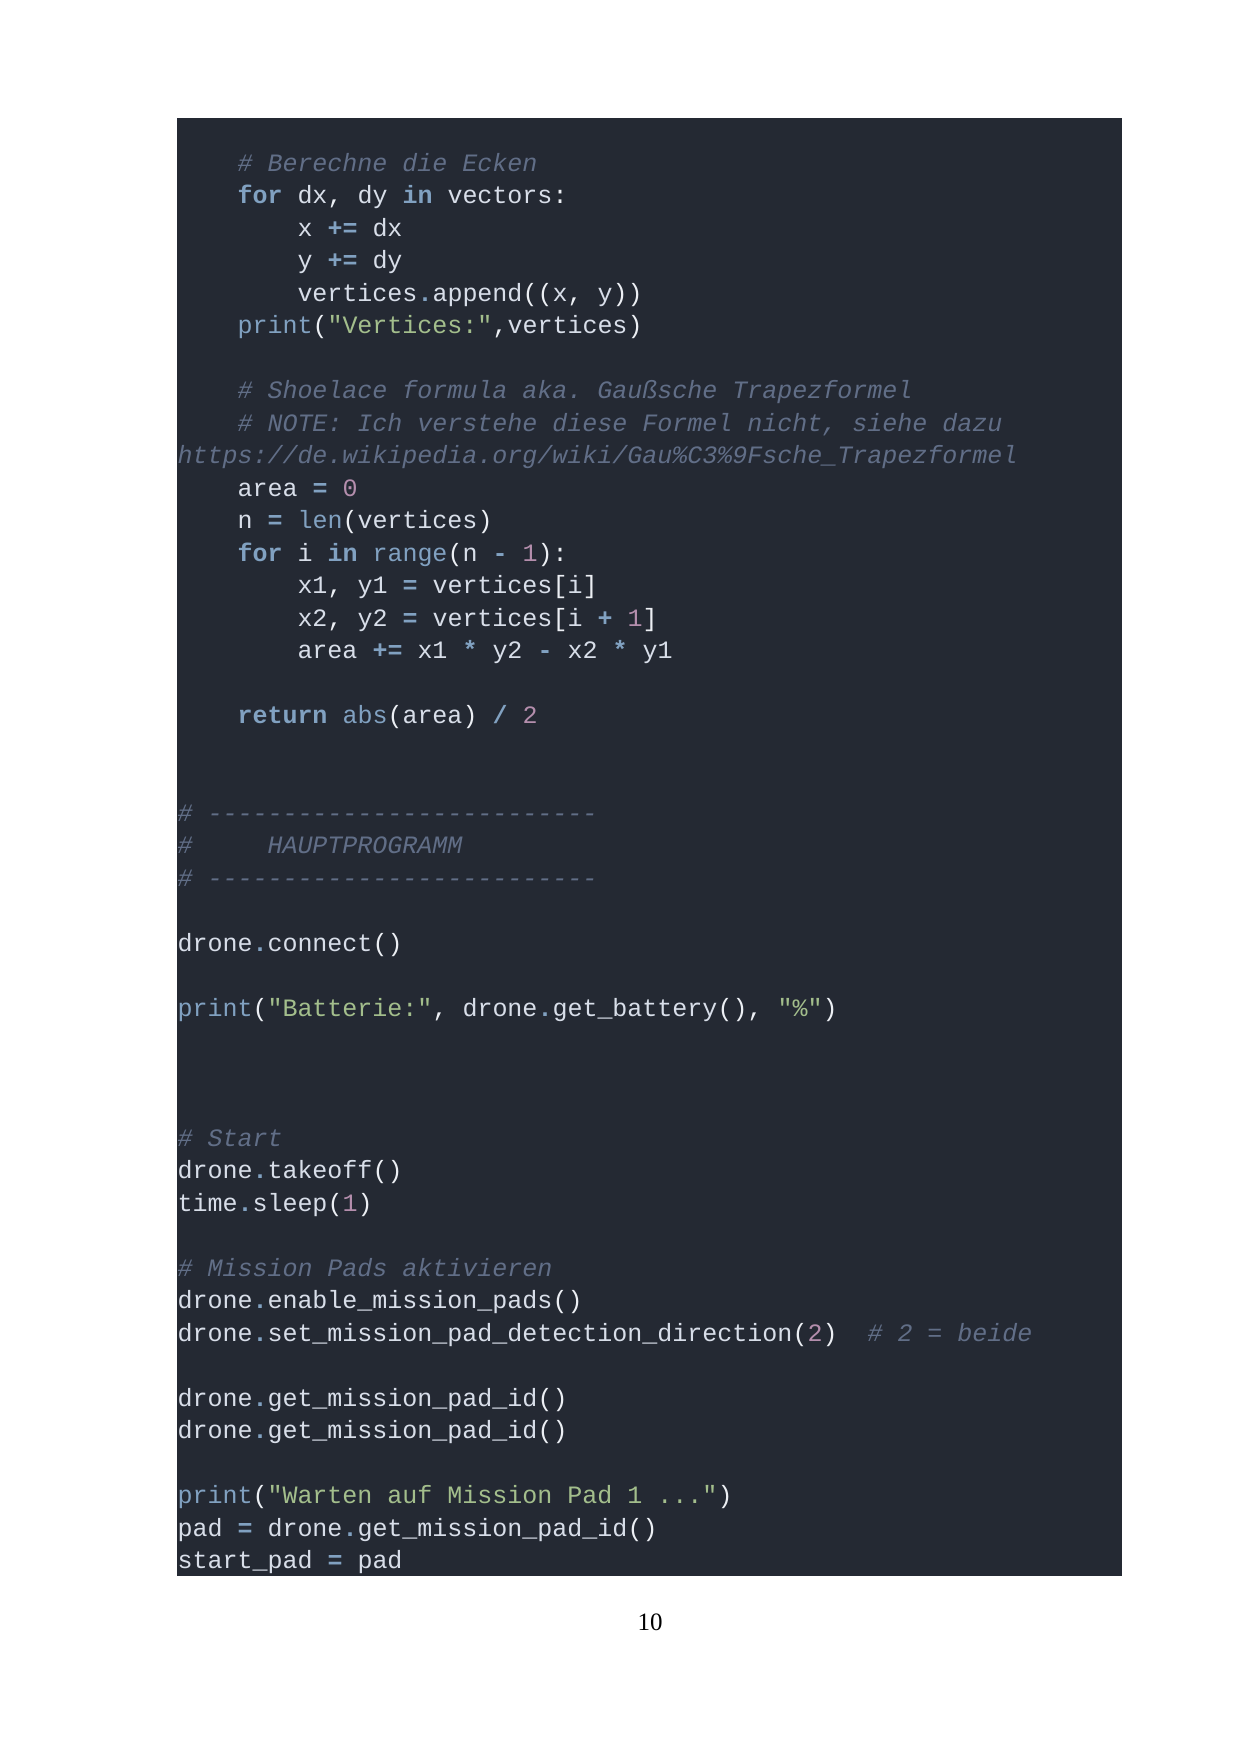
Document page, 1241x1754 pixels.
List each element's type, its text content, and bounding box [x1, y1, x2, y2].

text # Berechne die Ecken for dx, dy in vectors: x += dx y += dy vertices.append((x, y)) print("Vertices:",vertices) # Shoelace formula aka. Gaußsche Trapezformel # NOTE: Ich verstehe diese Formel nicht, siehe dazu https://de.wikipedia.org/wiki/Gau%C3%9Fsche_Trapezformel area = 0 n = len(vertices) for i in range(n - 1): x1, y1 = vertices[i] x2, y2 = vertices[i + 1] area += x1 * y2 - x2 * y1 return abs(area) / 2 # -------------------------- # HAUPTPROGRAMM # -------------------------- drone.connect() print("Batterie:", drone.get_battery(), "%") # Start drone.takeoff() time.sleep(1) # Mission Pads aktivieren drone.enable_mission_pads() drone.set_mission_pad_detection_direction(2) # 2 = beide drone.get_mission_pad_id() drone.get_mission_pad_id() print("Warten auf Mission Pad 1 ...") pad = drone.get_mission_pad_id() start_pad = pad [177, 118, 1122, 1576]
